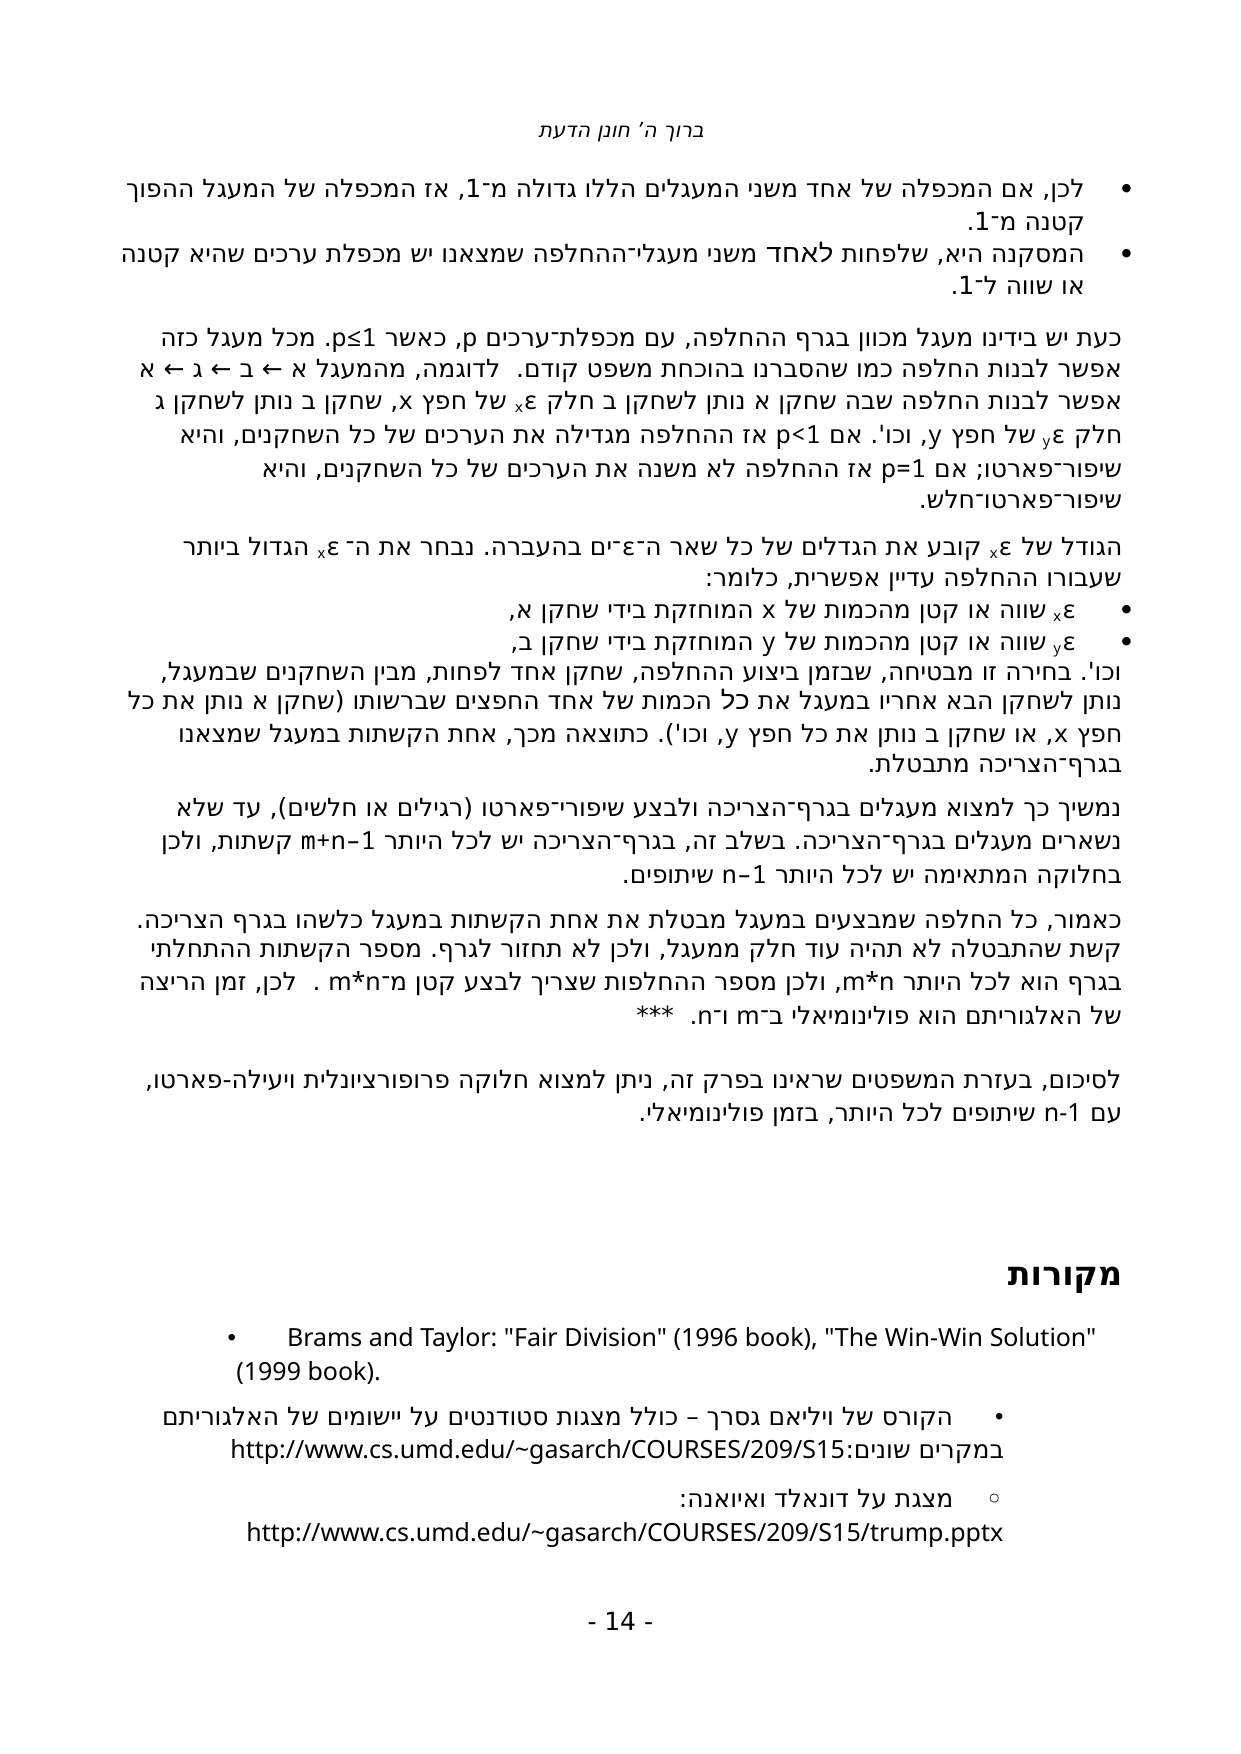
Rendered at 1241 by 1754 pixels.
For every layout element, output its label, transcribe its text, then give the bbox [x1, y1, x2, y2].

text נמשיך כך למצוא מעגלים בגרף־הצריכה ולבצע שיפורי־פארטו (רגילים או חלשים), עד שלא נשארים מעגלים בגרף־הצריכה. בשלב זה, בגרף־הצריכה יש לכל היותר m+n–1 קשתות, ולכן בחלוקה המתאימה יש לכל היותר n–1 שיתופים. [118, 793, 1122, 890]
text וכו'. בחירה זו מבטיחה, שבזמן ביצוע ההחלפה, שחקן אחד לפחות, מבין השחקנים שבמעגל, נותן לשחקן הבא אחריו במעגל את כל הכמות של אחד החפצים שברשותו (שחקן א נותן את כל חפץ x, או שחקן ב נותן את כל חפץ y, וכו'). כתוצאה מכך, אחת הקשתות במעגל שמצאנו בגרף־הצריכה מתבטלת. [118, 657, 1122, 778]
list הקורס של ויליאם גסרך – כולל מצגות סטודנטים על יישומים של האלגוריתם במקרים שונים:http://www.cs.umd.edu/~gasarch/COURSES/209/S15 [118, 1403, 1004, 1466]
text הגודל של xε קובע את הגדלים של כל שאר ה־ε־ים בהעברה. נבחר את ה־ xε הגדול ביותר שעבורו ההחלפה עדיין אפשרית, כלומר: [118, 529, 1122, 592]
list מצגת על דונאלד ואיואנה: http://www.cs.umd.edu/~gasarch/COURSES/209/S15/trump.pptx [118, 1480, 1004, 1548]
text לסיכום, בעזרת המשפטים שראינו בפרק זה, ניתן למצוא חלוקה פרופורציונלית ויעילה-פארטו, עם n-1 שיתופים לכל היותר, בזמן פולינומיאלי. [118, 1066, 1122, 1129]
list yε שווה או קטן מהכמות של y המוחזקת בידי שחקן ב, [118, 624, 1122, 657]
list Brams and Taylor: "Fair Division" (1996 book), "The Win-Win Solution" (1999 book). [236, 1320, 1122, 1388]
list לכן, אם המכפלה של אחד משני המעגלים הללו גדולה מ־1, אז המכפלה של המעגל ההפוך קטנה מ־1. [118, 172, 1122, 236]
subtitle מקורות [118, 1254, 1122, 1293]
text כעת יש בידינו מעגל מכוון בגרף ההחלפה, עם מכפלת־ערכים p, כאשר p≤1. מכל מעגל כזה אפשר לבנות החלפה כמו שהסברנו בהוכחת משפט קודם. לדוגמה, מהמעגל א ← ב ← ג ← א אפשר לבנות החלפה שבה שחקן א נותן לשחקן ב חלק xε של חפץ x, שחקן ב נותן לשחקן ג חלק yε של חפץ y, וכו'. אם p<1 אז ההחלפה מגדילה את הערכים של כל השחקנים, והיא שיפור־פארטו; אם p=1 אז ההחלפה לא משנה את הערכים של כל השחקנים, והיא שיפור־פארטו־חלש. [118, 320, 1122, 514]
list המסקנה היא, שלפחות לאחד משני מעגלי־ההחלפה שמצאנו יש מכפלת ערכים שהיא קטנה או שווה ל־1. [118, 236, 1122, 301]
text כאמור, כל החלפה שמבצעים במעגל מבטלת את אחת הקשתות במעגל כלשהו בגרף הצריכה. קשת שהתבטלה לא תהיה עוד חלק ממעגל, ולכן לא תחזור לגרף. מספר הקשתות ההתחלתי בגרף הוא לכל היותר m*n, ולכן מספר ההחלפות שצריך לבצע קטן מ־m*n . לכן, זמן הריצה של האלגוריתם הוא פולינומיאלי ב־m ו־n. *** [118, 905, 1122, 1031]
list xε שווה או קטן מהכמות של x המוחזקת בידי שחקן א, [118, 592, 1122, 624]
